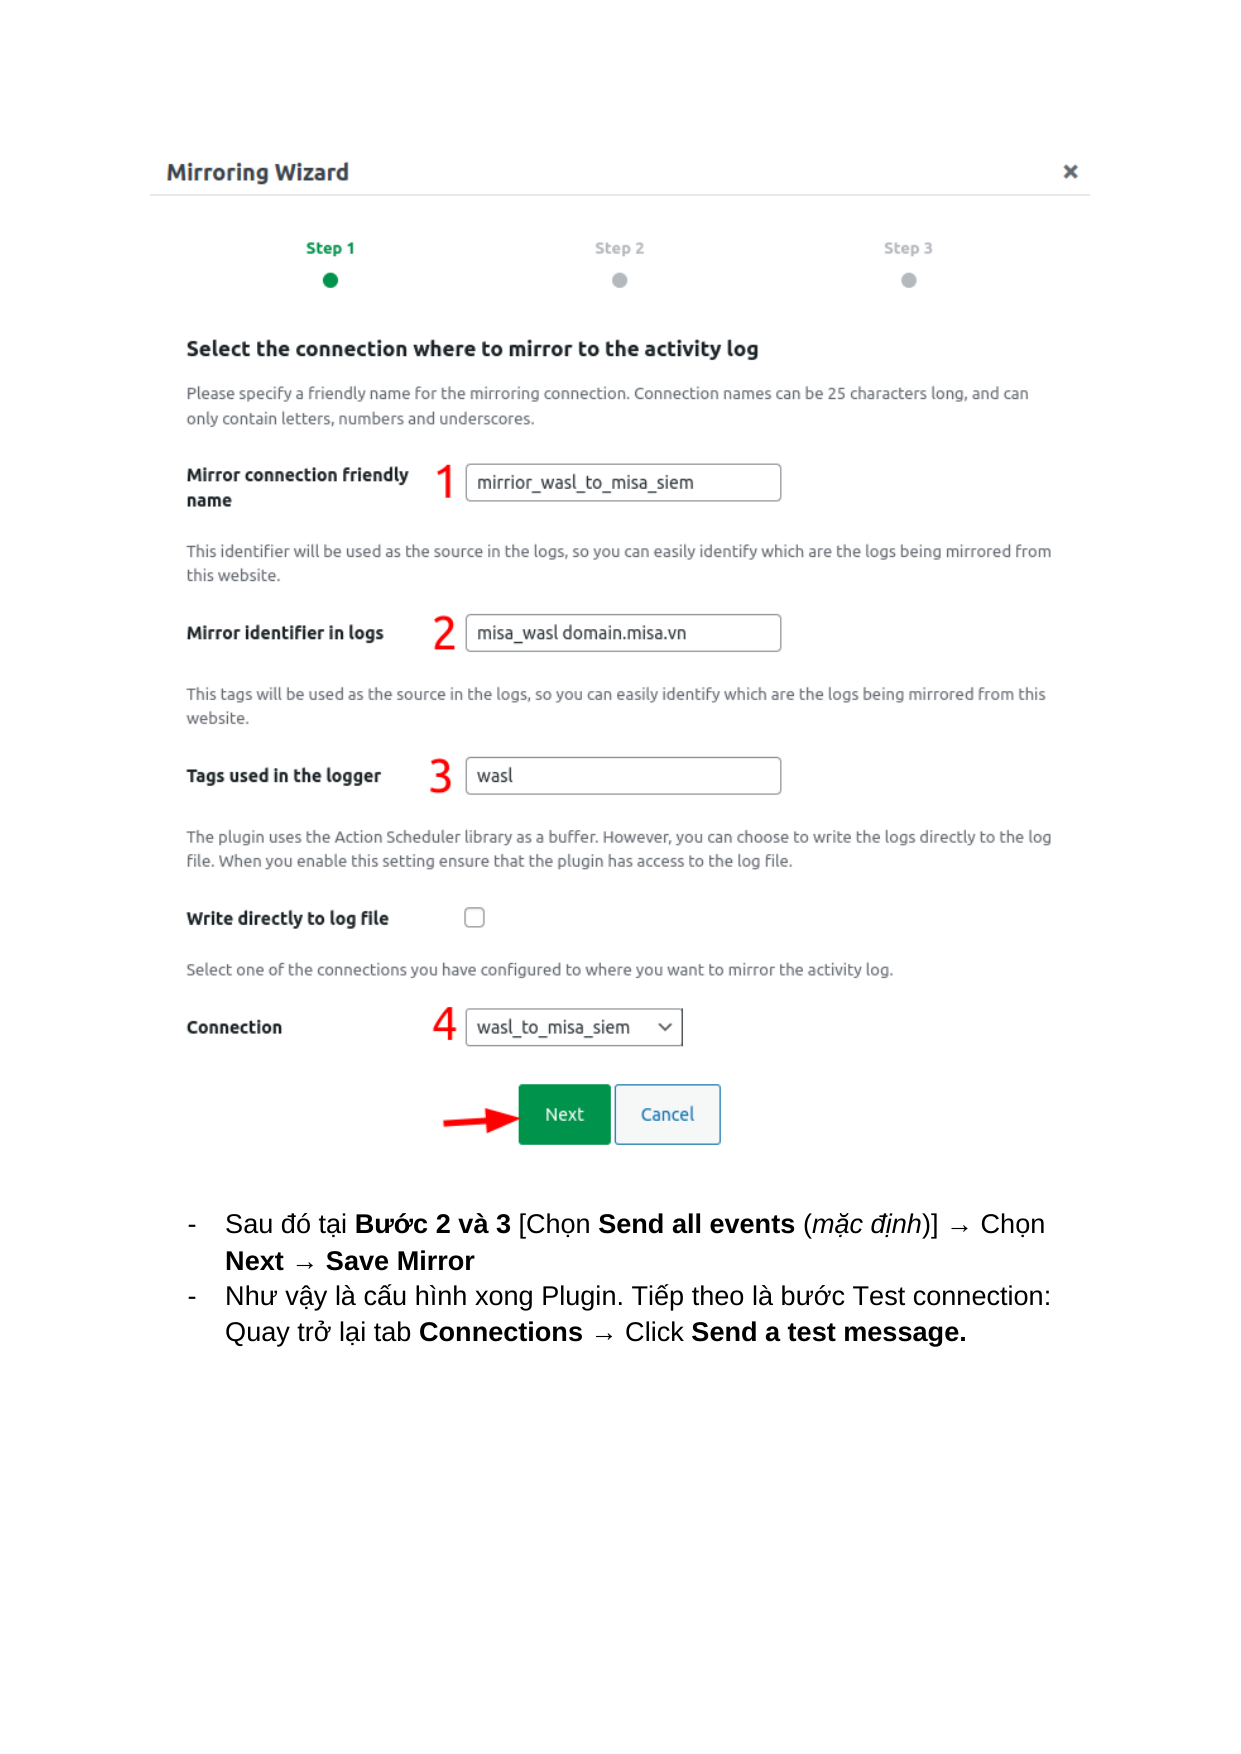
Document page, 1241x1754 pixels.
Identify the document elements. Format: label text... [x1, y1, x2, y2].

list Sau đó tại Bước 2 và 3 [Chọn Send all events (mặc định)] → Chọn Next → Save Mirror [187, 1208, 1090, 1276]
list Như vậy là cấu hình xong Plugin. Tiếp theo là bước Test connection: Quay trở lại tab Connections → Click Send a test message. [187, 1280, 1090, 1348]
picture [150, 150, 1091, 1169]
